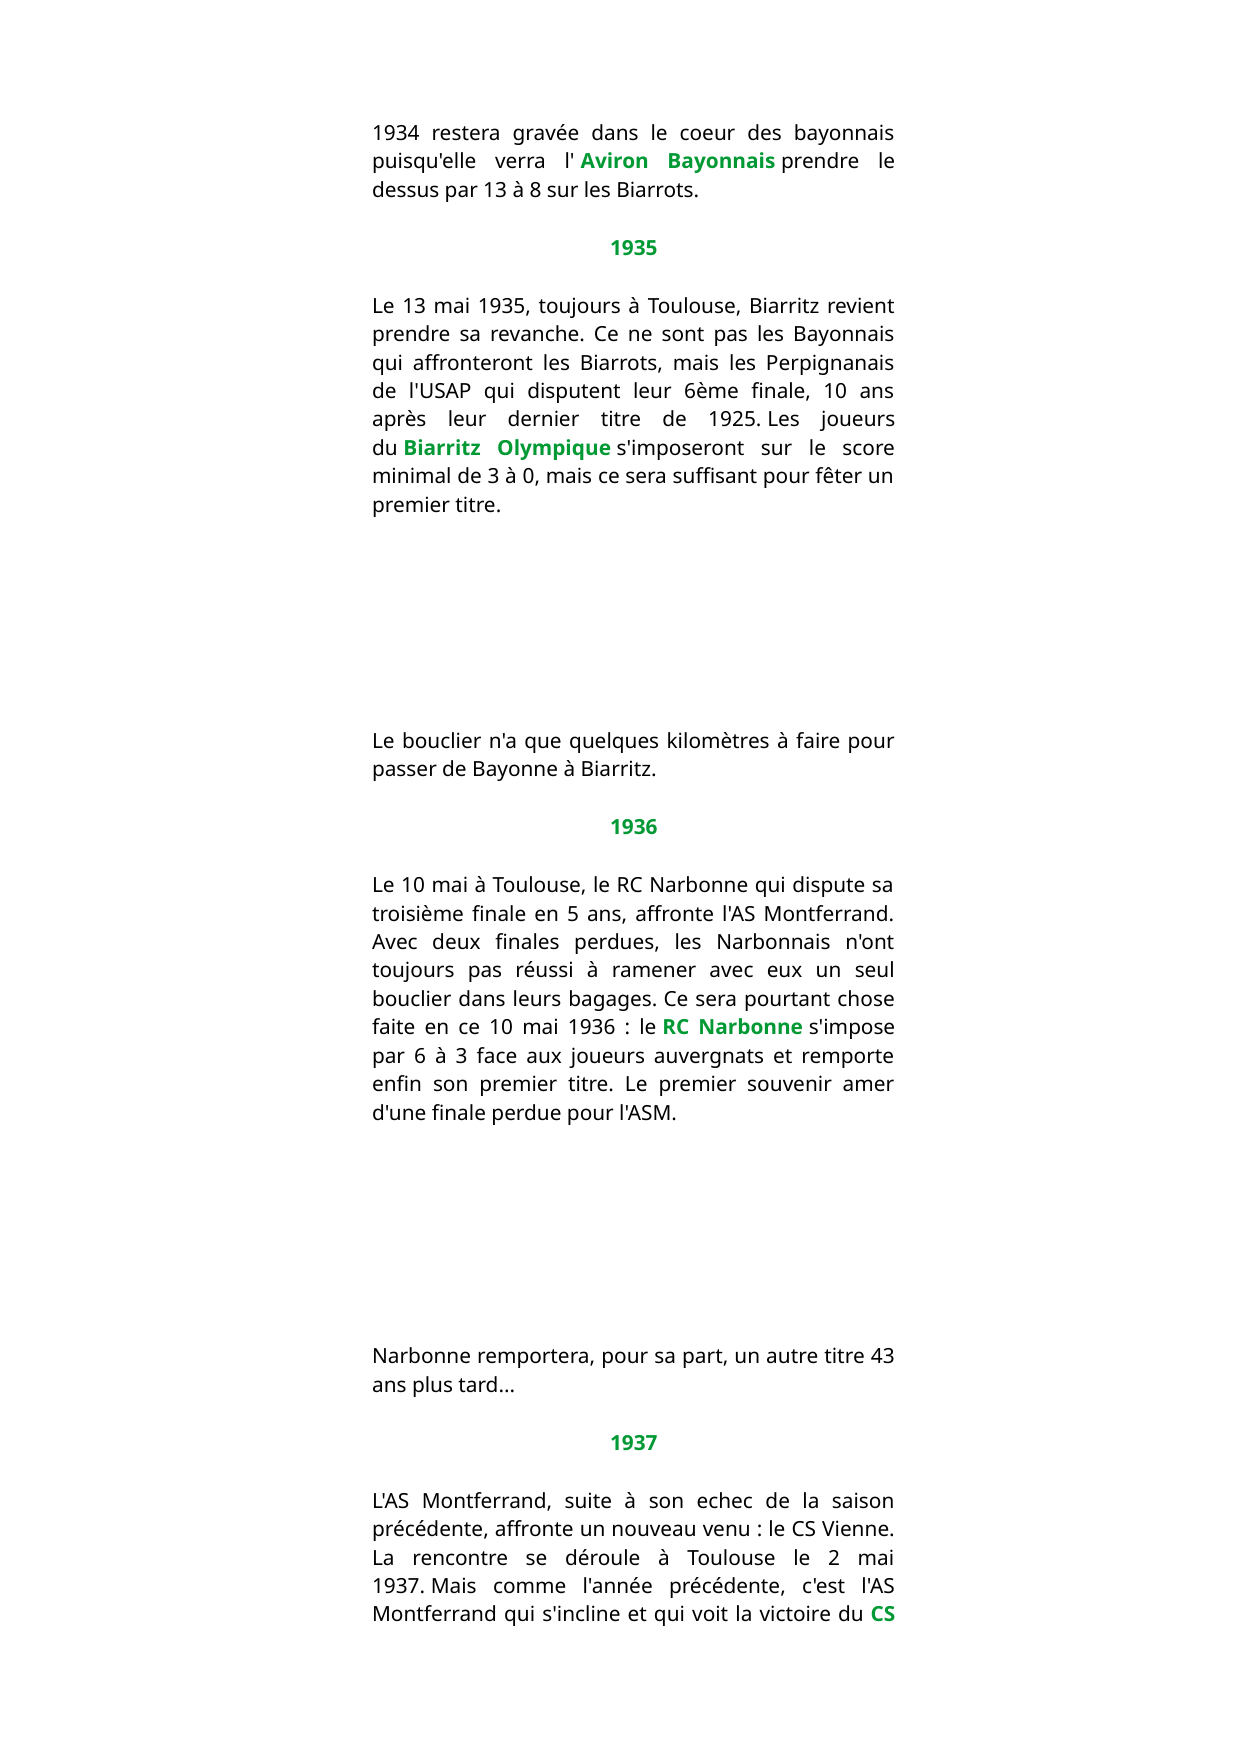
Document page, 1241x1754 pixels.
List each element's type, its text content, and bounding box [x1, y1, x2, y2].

table_cell 1934 restera gravée dans le coeur des bayonnais puisqu'elle verra l' Aviron Bayonnais prendre le dessus par 13 à 8 sur les Biarrots. 1935 Le 13 mai 1935, toujours à Toulouse, Biarritz revient prendre sa revanche. Ce ne sont pas les Bayonnais qui affronteront les Biarrots, mais les Perpignanais de l'USAP qui disputent leur 6ème finale, 10 ans après leur dernier titre de 1925. Les joueurs du Biarritz Olympique s'imposeront sur le score minimal de 3 à 0, mais ce sera suffisant pour fêter un premier titre. Le bouclier n'a que quelques kilomètres à faire pour passer de Bayonne à Biarritz. 1936 Le 10 mai à Toulouse, le RC Narbonne qui dispute sa troisième finale en 5 ans, affronte l'AS Montferrand. Avec deux finales perdues, les Narbonnais n'ont toujours pas réussi à ramener avec eux un seul bouclier dans leurs bagages. Ce sera pourtant chose faite en ce 10 mai 1936 : le RC Narbonne s'impose par 6 à 3 face aux joueurs auvergnats et remporte enfin son premier titre. Le premier souvenir amer d'une finale perdue pour l'ASM. Narbonne remportera, pour sa part, un autre titre 43 ans plus tard... 1937 L'AS Montferrand, suite à son echec de la saison précédente, affronte un nouveau venu : le CS Vienne. La rencontre se déroule à Toulouse le 2 mai 1937. Mais comme l'année précédente, c'est l'AS Montferrand qui s'incline et qui voit la victoire du CS [372, 118, 895, 1628]
table_cell [345, 118, 372, 1628]
